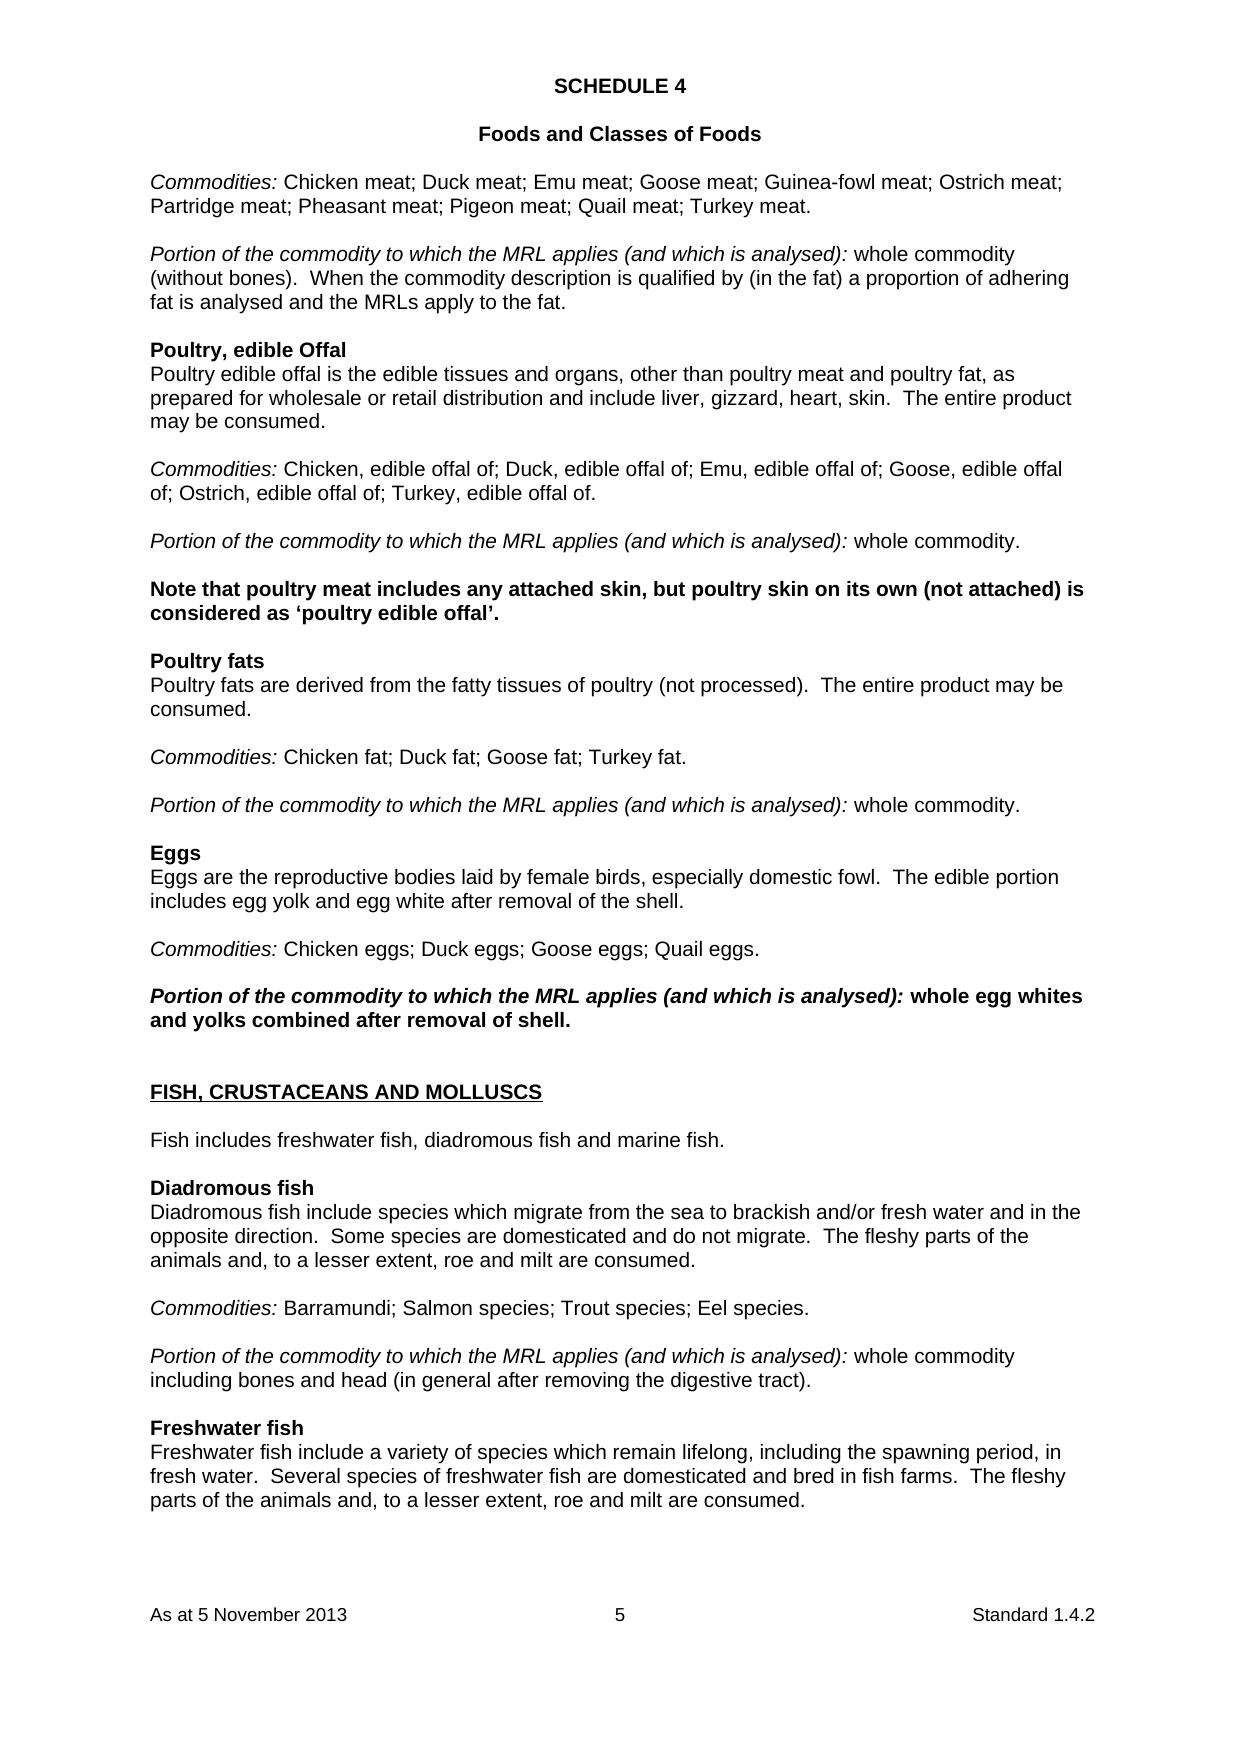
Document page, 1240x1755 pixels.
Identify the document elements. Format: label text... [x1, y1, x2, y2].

subtitle Poultry, edible Offal [150, 337, 1089, 361]
text Portion of the commodity to which the MRL applies (and which is analysed): whole commodity including bones and head (in general after removing the digestive tract). [150, 1344, 1089, 1392]
text Freshwater fish include a variety of species which remain lifelong, including the spawning period, in fresh water. Several species of freshwater fish are domesticated and bred in fish farms. The fleshy parts of the animals and, to a lesser extent, roe and milt are consumed. [150, 1439, 1089, 1511]
text Fish includes freshwater fish, diadromous fish and marine fish. [150, 1128, 1089, 1152]
text Commodities: Chicken meat; Duck meat; Emu meat; Goose meat; Guinea-fowl meat; Ostrich meat; Partridge meat; Pheasant meat; Pigeon meat; Quail meat; Turkey meat. [150, 170, 1089, 218]
subtitle Poultry fats [150, 649, 1089, 673]
subtitle Freshwater fish [150, 1416, 1089, 1439]
text Poultry fats are derived from the fatty tissues of poultry (not processed). The entire product may be consumed. [150, 673, 1089, 721]
text Portion of the commodity to which the MRL applies (and which is analysed): whole commodity. [150, 529, 1089, 553]
subtitle FISH, CRUSTACEANS AND MOLLUSCS [150, 1080, 1089, 1104]
text Poultry edible offal is the edible tissues and organs, other than poultry meat and poultry fat, as prepared for wholesale or retail distribution and include liver, gizzard, heart, skin. The entire product may be consumed. [150, 361, 1089, 433]
text Diadromous fish include species which migrate from the sea to brackish and/or fresh water and in the opposite direction. Some species are domesticated and do not migrate. The fleshy parts of the animals and, to a lesser extent, roe and milt are consumed. [150, 1200, 1089, 1272]
text Portion of the commodity to which the MRL applies (and which is analysed): whole commodity. [150, 793, 1089, 817]
subtitle Note that poultry meat includes any attached skin, but poultry skin on its own (not attached) is considered as ‘poultry edible offal’. [150, 577, 1089, 625]
text Commodities: Barramundi; Salmon species; Trout species; Eel species. [150, 1296, 1089, 1320]
text Commodities: Chicken fat; Duck fat; Goose fat; Turkey fat. [150, 745, 1089, 769]
text Portion of the commodity to which the MRL applies (and which is analysed): whole commodity (without bones). When the commodity description is qualified by (in the fat) a proportion of adhering fat is analysed and the MRLs apply to the fat. [150, 242, 1089, 313]
text Eggs are the reproductive bodies laid by female birds, especially domestic fowl. The edible portion includes egg yolk and egg white after removal of the shell. [150, 864, 1089, 912]
text Commodities: Chicken, edible offal of; Duck, edible offal of; Emu, edible offal of; Goose, edible offal of; Ostrich, edible offal of; Turkey, edible offal of. [150, 457, 1089, 505]
subtitle Eggs [150, 841, 1089, 864]
subtitle Portion of the commodity to which the MRL applies (and which is analysed): whole egg whites and yolks combined after removal of shell. [150, 984, 1089, 1032]
text Commodities: Chicken eggs; Duck eggs; Goose eggs; Quail eggs. [150, 936, 1089, 960]
subtitle Diadromous fish [150, 1176, 1089, 1200]
